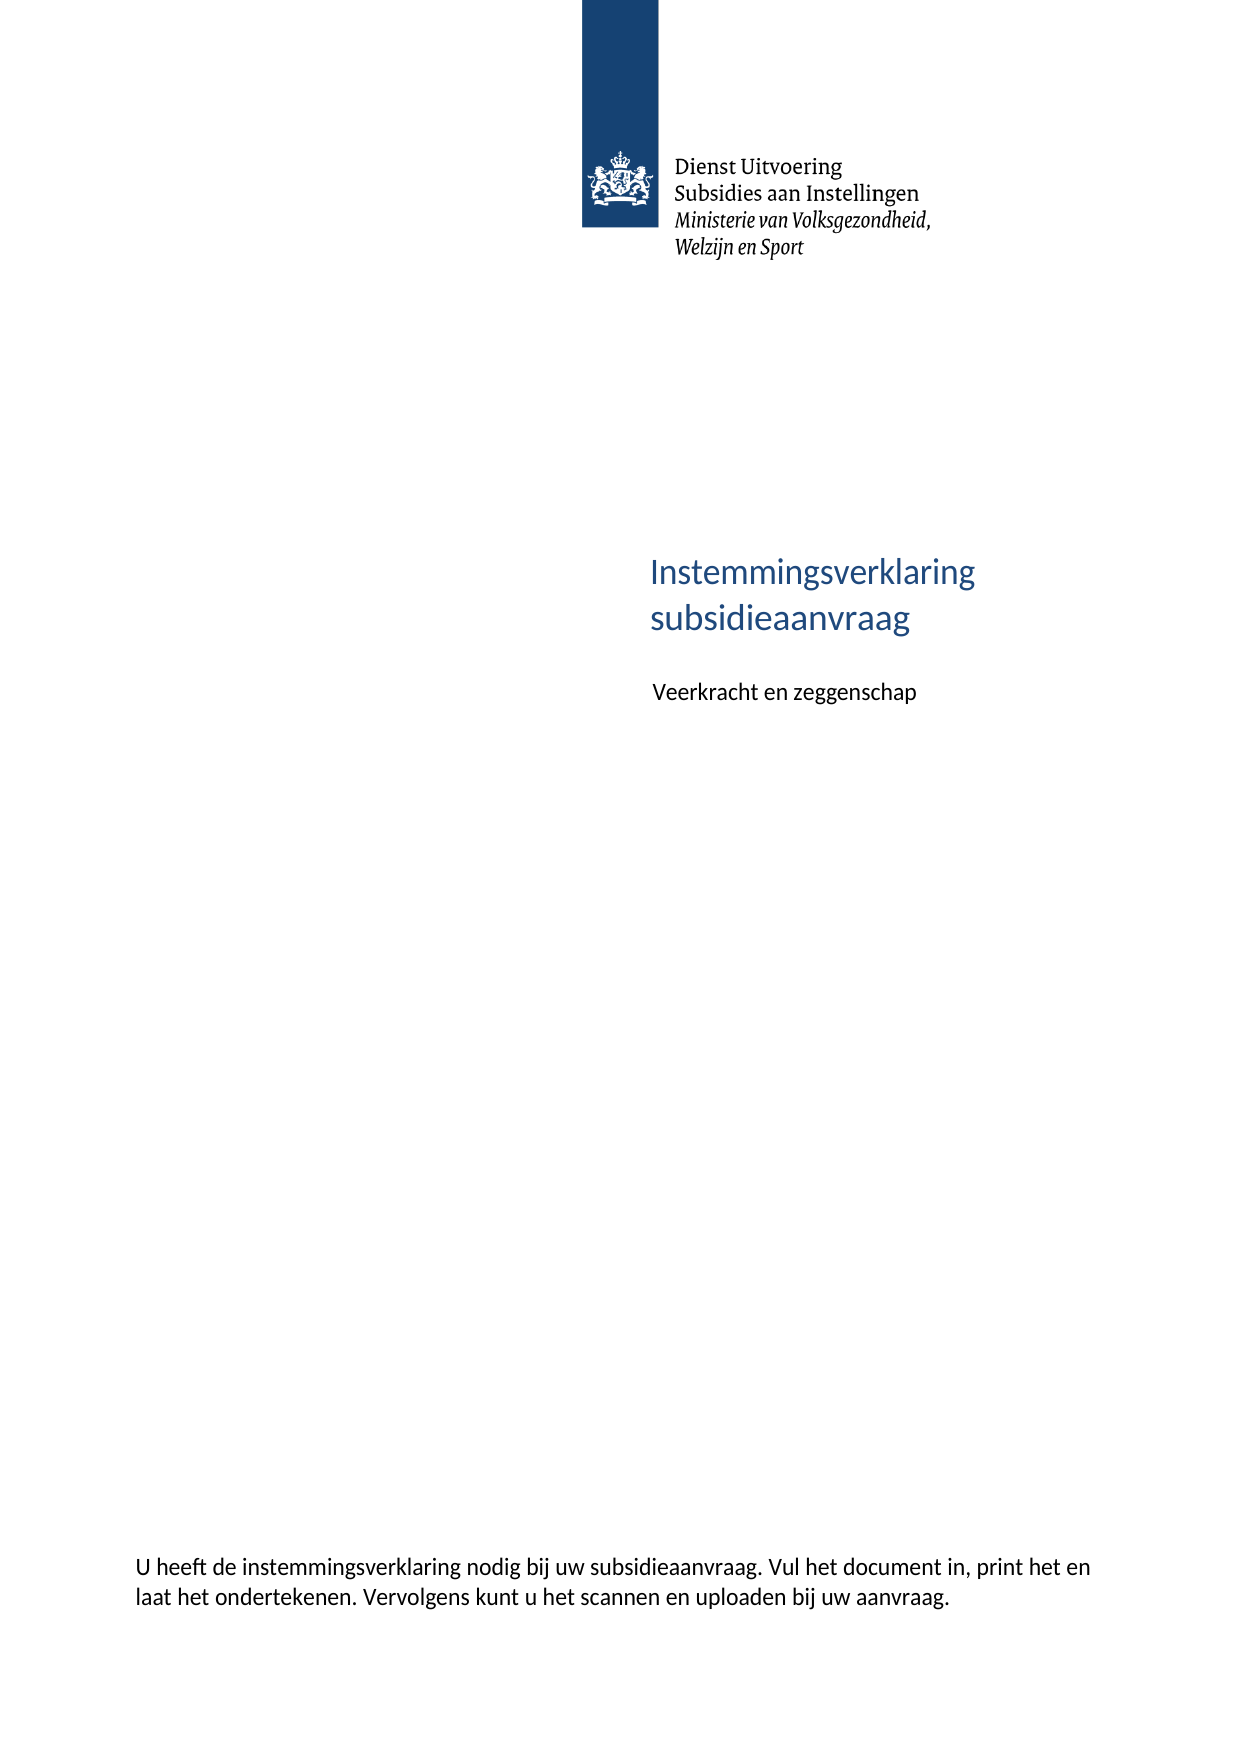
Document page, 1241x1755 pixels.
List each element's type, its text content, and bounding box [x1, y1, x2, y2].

text Instemmingsverklaring subsidieaanvraag [650, 548, 1105, 639]
text U heeft de instemmingsverklaring nodig bij uw subsidieaanvraag. Vul het document in, print het en laat het ondertekenen. Vervolgens kunt u het scannen en uploaden bij uw aanvraag. [135, 1551, 1102, 1612]
text Veerkracht en zeggenschap [652, 676, 1105, 707]
